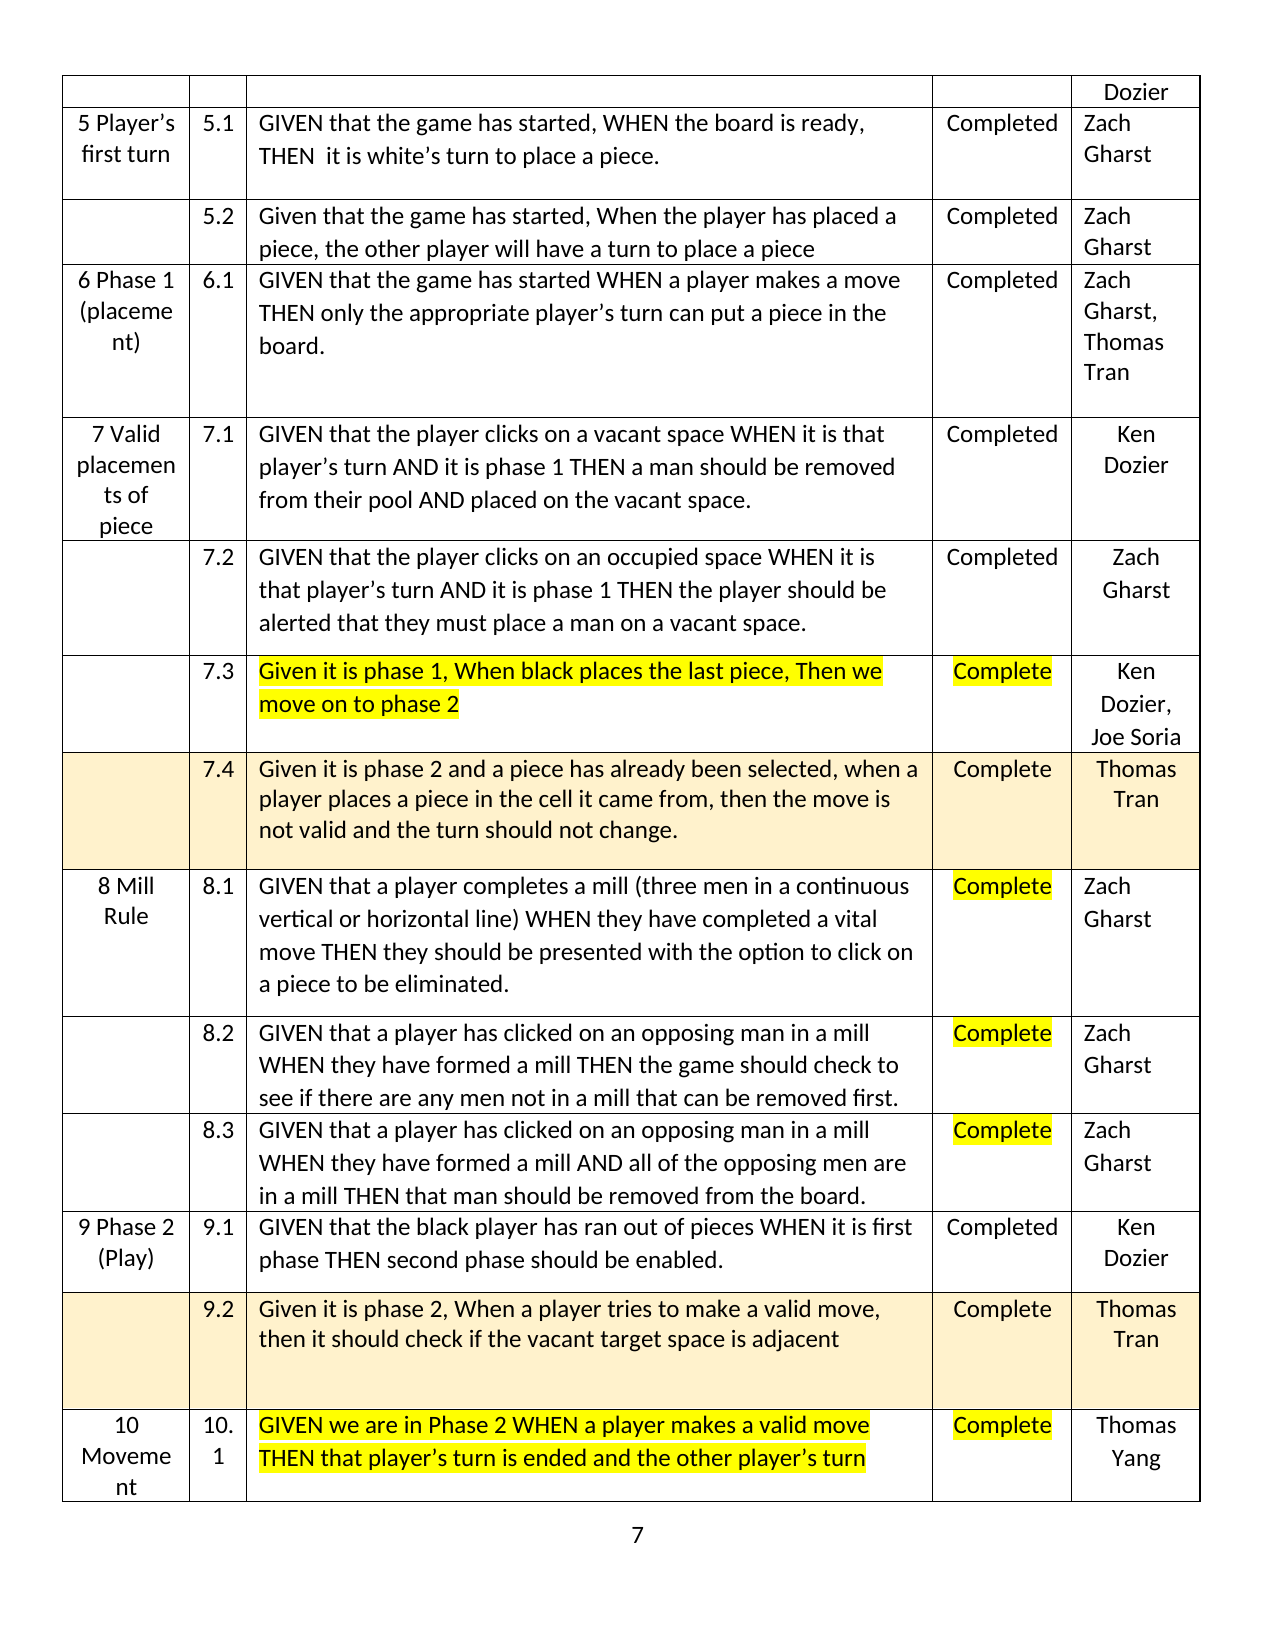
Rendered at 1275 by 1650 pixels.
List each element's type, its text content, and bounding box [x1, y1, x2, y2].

table_cell [63, 656, 189, 752]
table_cell [63, 76, 189, 107]
table_cell Given that the game has started, When the player has placed a piece, the other player will have a turn to place a piece [247, 200, 932, 264]
table_cell 9.1 [190, 1212, 246, 1292]
table_cell [63, 200, 189, 264]
table_cell 8.2 [190, 1017, 246, 1113]
table_cell GIVEN that the player clicks on a vacant space WHEN it is that player’s turn AND it is phase 1 THEN a man should be removed from their pool AND placed on the vacant space. [247, 418, 932, 540]
table_cell Zach Gharst [1072, 1114, 1199, 1211]
table_cell GIVEN that a player has clicked on an opposing man in a mill WHEN they have formed a mill AND all of the opposing men are in a mill THEN that man should be removed from the board. [247, 1114, 932, 1211]
table_cell GIVEN that a player completes a mill (three men in a continuous vertical or horizontal line) WHEN they have completed a vital move THEN they should be presented with the option to click on a piece to be eliminated. [247, 870, 932, 1016]
table_cell 8.3 [190, 1114, 246, 1211]
table_cell Dozier [1072, 76, 1199, 107]
table_cell 5.1 [190, 108, 246, 199]
table_cell Given it is phase 2, When a player tries to make a valid move, then it should check if the vacant target space is adjacent [247, 1293, 932, 1408]
table_cell Ken Dozier [1072, 418, 1199, 540]
table_cell [63, 541, 189, 654]
table_cell 5 Player’s first turn [63, 108, 189, 199]
table_cell Ken Dozier [1072, 1212, 1199, 1292]
table_cell 8.1 [190, 870, 246, 1016]
table_cell [190, 76, 246, 107]
table_cell Complete [933, 1114, 1071, 1211]
table_cell 7.2 [190, 541, 246, 654]
table_cell Complete [933, 753, 1071, 869]
table_cell GIVEN we are in Phase 2 WHEN a player makes a valid move THEN that player’s turn is ended and the other player’s turn [247, 1410, 932, 1501]
table_cell 8 Mill Rule [63, 870, 189, 1016]
table_cell Complete [933, 870, 1071, 1016]
table_cell 10.1 [190, 1410, 246, 1501]
table_cell 7.4 [190, 753, 246, 869]
table_cell Completed [933, 108, 1071, 199]
table_cell Ken Dozier, Joe Soria [1072, 656, 1199, 752]
table_cell 7.1 [190, 418, 246, 540]
table_cell Completed [933, 200, 1071, 264]
table_cell GIVEN that the game has started, WHEN the board is ready, THEN it is white’s turn to place a piece. [247, 108, 932, 199]
table_cell Zach Gharst [1072, 870, 1199, 1016]
table_cell [63, 1017, 189, 1113]
table_cell Completed [933, 1212, 1071, 1292]
table_cell Zach Gharst, Thomas Tran [1072, 265, 1199, 417]
table_cell 5.2 [190, 200, 246, 264]
table_cell 7 Valid placements of piece [63, 418, 189, 540]
table_cell Completed [933, 418, 1071, 540]
table_cell [247, 76, 932, 107]
table_cell [63, 1114, 189, 1211]
table_cell Zach Gharst [1072, 1017, 1199, 1113]
table_cell GIVEN that the black player has ran out of pieces WHEN it is first phase THEN second phase should be enabled. [247, 1212, 932, 1292]
table_cell [63, 753, 189, 869]
table_cell [933, 76, 1071, 107]
table_cell 9 Phase 2 (Play) [63, 1212, 189, 1292]
table_cell [63, 1293, 189, 1408]
table_cell Thomas Yang [1072, 1410, 1199, 1501]
table_cell Thomas Tran [1072, 753, 1199, 869]
table_cell Thomas Tran [1072, 1293, 1199, 1408]
table_cell GIVEN that the player clicks on an occupied space WHEN it is that player’s turn AND it is phase 1 THEN the player should be alerted that they must place a man on a vacant space. [247, 541, 932, 654]
table_cell Complete [933, 1293, 1071, 1408]
table_cell Complete [933, 1410, 1071, 1501]
table_cell Complete [933, 656, 1071, 752]
table_cell Zach Gharst [1072, 541, 1199, 654]
table_cell GIVEN that a player has clicked on an opposing man in a mill WHEN they have formed a mill THEN the game should check to see if there are any men not in a mill that can be removed first. [247, 1017, 932, 1113]
table_cell Zach Gharst [1072, 108, 1199, 199]
table_cell Zach Gharst [1072, 200, 1199, 264]
table_cell 6 Phase 1 (placement) [63, 265, 189, 417]
table_cell Given it is phase 2 and a piece has already been selected, when a player places a piece in the cell it came from, then the move is not valid and the turn should not change. [247, 753, 932, 869]
table_cell Given it is phase 1, When black places the last piece, Then we move on to phase 2 [247, 656, 932, 752]
table_cell Completed [933, 541, 1071, 654]
table_cell GIVEN that the game has started WHEN a player makes a move THEN only the appropriate player’s turn can put a piece in the board. [247, 265, 932, 417]
table_cell 6.1 [190, 265, 246, 417]
table_cell 7.3 [190, 656, 246, 752]
table_cell Completed [933, 265, 1071, 417]
table_cell Complete [933, 1017, 1071, 1113]
table_cell 10 Movement [63, 1410, 189, 1501]
table_cell 9.2 [190, 1293, 246, 1408]
